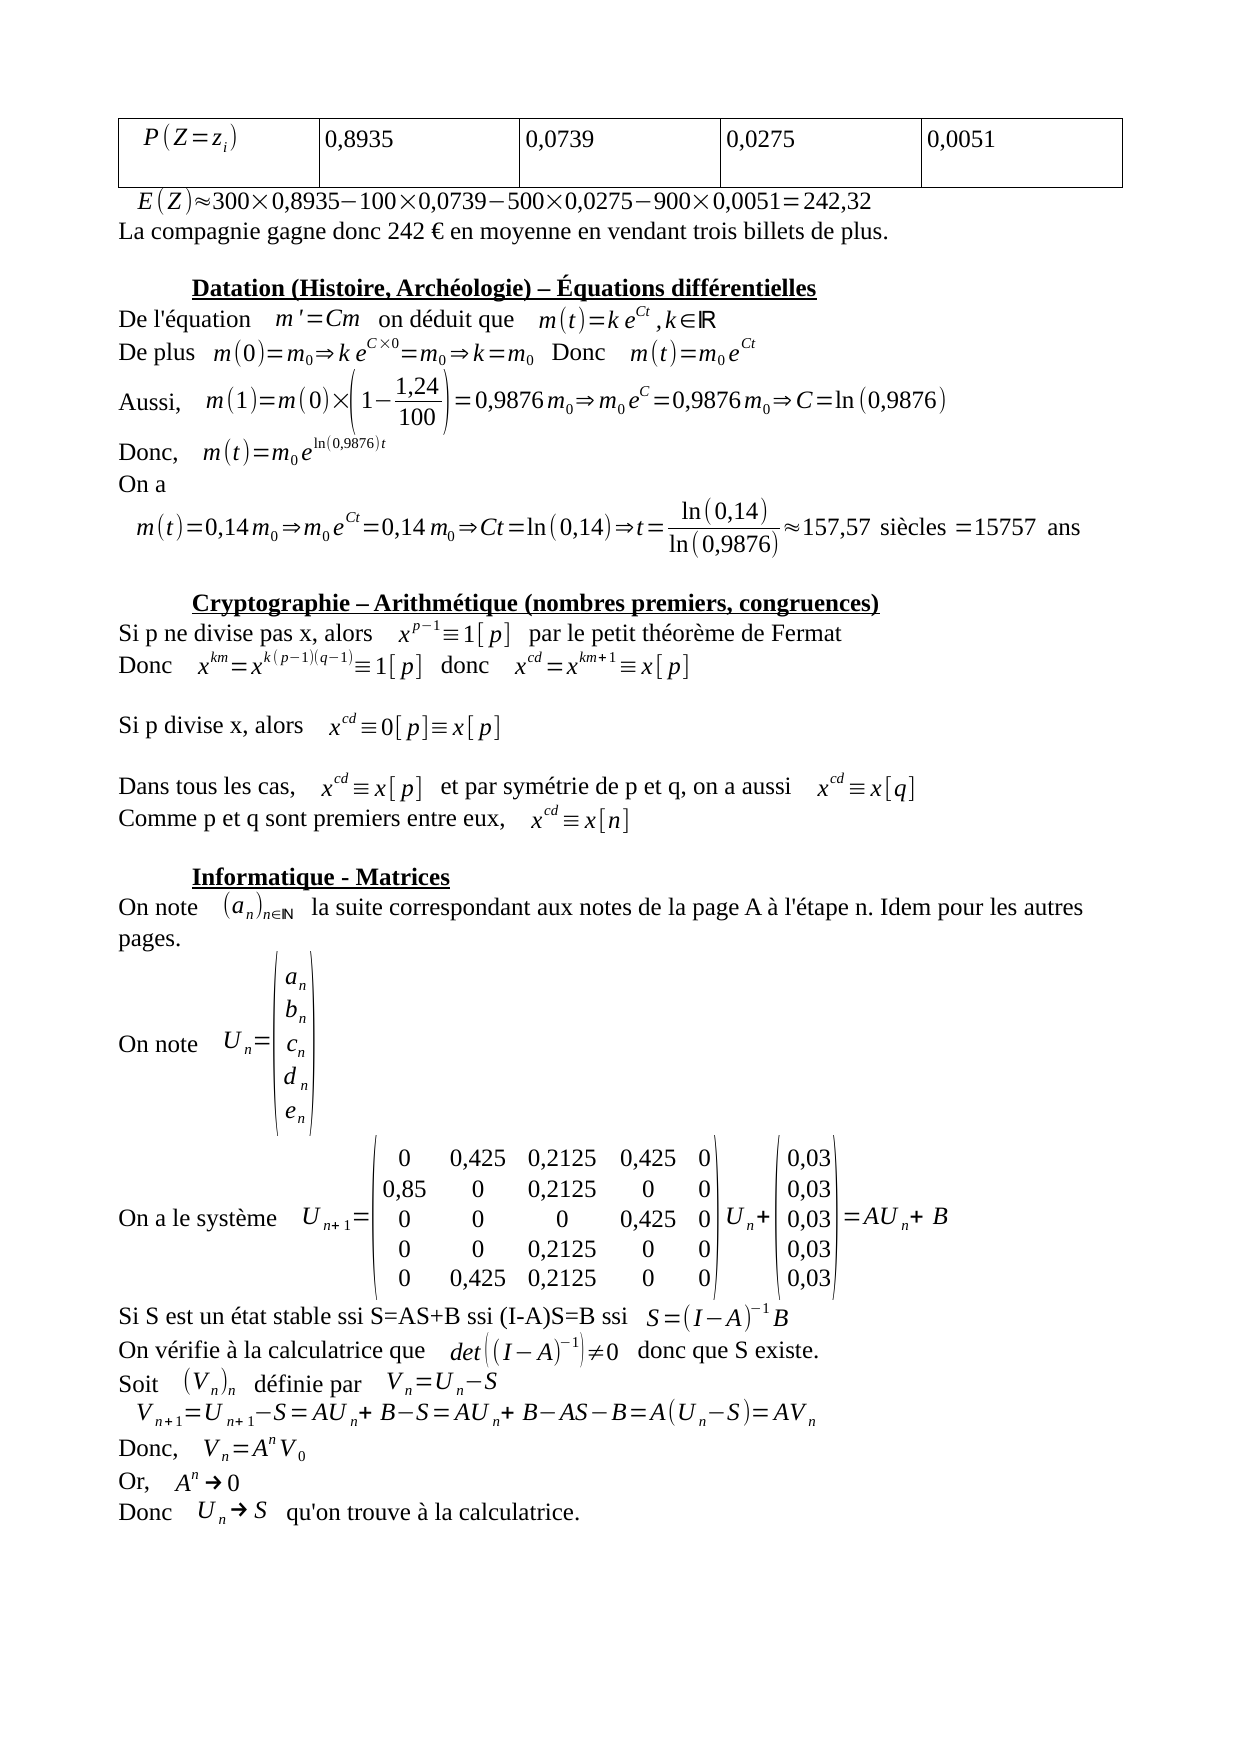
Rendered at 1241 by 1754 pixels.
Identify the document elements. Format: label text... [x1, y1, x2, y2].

text On a [118, 469, 1122, 559]
text Donc, [118, 434, 1122, 469]
text Si S est un état stable ssi S=AS+B ssi (I-A)S=B ssi [118, 1300, 1122, 1332]
text On vérifie à la calculatrice que donc que S existe. [118, 1332, 1122, 1367]
table_cell 0,0275 [721, 119, 921, 187]
text Comme p et q sont premiers entre eux, [118, 802, 1122, 834]
text Datation (Histoire, Archéologie) – Équations différentielles [118, 273, 1122, 302]
text Cryptographie – Arithmétique (nombres premiers, congruences) [118, 588, 1122, 616]
table_cell 0,8935 [320, 119, 519, 187]
text La compagnie gagne donc 242 € en moyenne en vendant trois billets de plus. [118, 216, 1122, 244]
text On a le système [118, 1136, 1122, 1300]
text On note [118, 951, 1122, 1136]
text On note la suite correspondant aux notes de la page A à l'étape n. Idem pour les autres pages. [118, 891, 1122, 951]
text Si p ne divise pas x, alors par le petit théorème de Fermat [118, 616, 1122, 648]
table_cell 0,0739 [520, 119, 720, 187]
text De plusDonc [118, 334, 1122, 369]
text Informatique - Matrices [118, 862, 1122, 891]
text Si p divise x, alors [118, 709, 1122, 741]
text Donc qu'on trouve à la calculatrice. [118, 1496, 1122, 1528]
text Dans tous les cas, et par symétrie de p et q, on a aussi [118, 770, 1122, 802]
text Donc donc [118, 648, 1122, 680]
text Or, [118, 1465, 1122, 1496]
table_cell [119, 119, 319, 187]
text Soit définie par [118, 1367, 1122, 1399]
text Aussi, [118, 369, 1122, 434]
text De l'équation on déduit que [118, 302, 1122, 334]
table_cell 0,0051 [922, 119, 1122, 187]
text Donc, [118, 1430, 1122, 1465]
